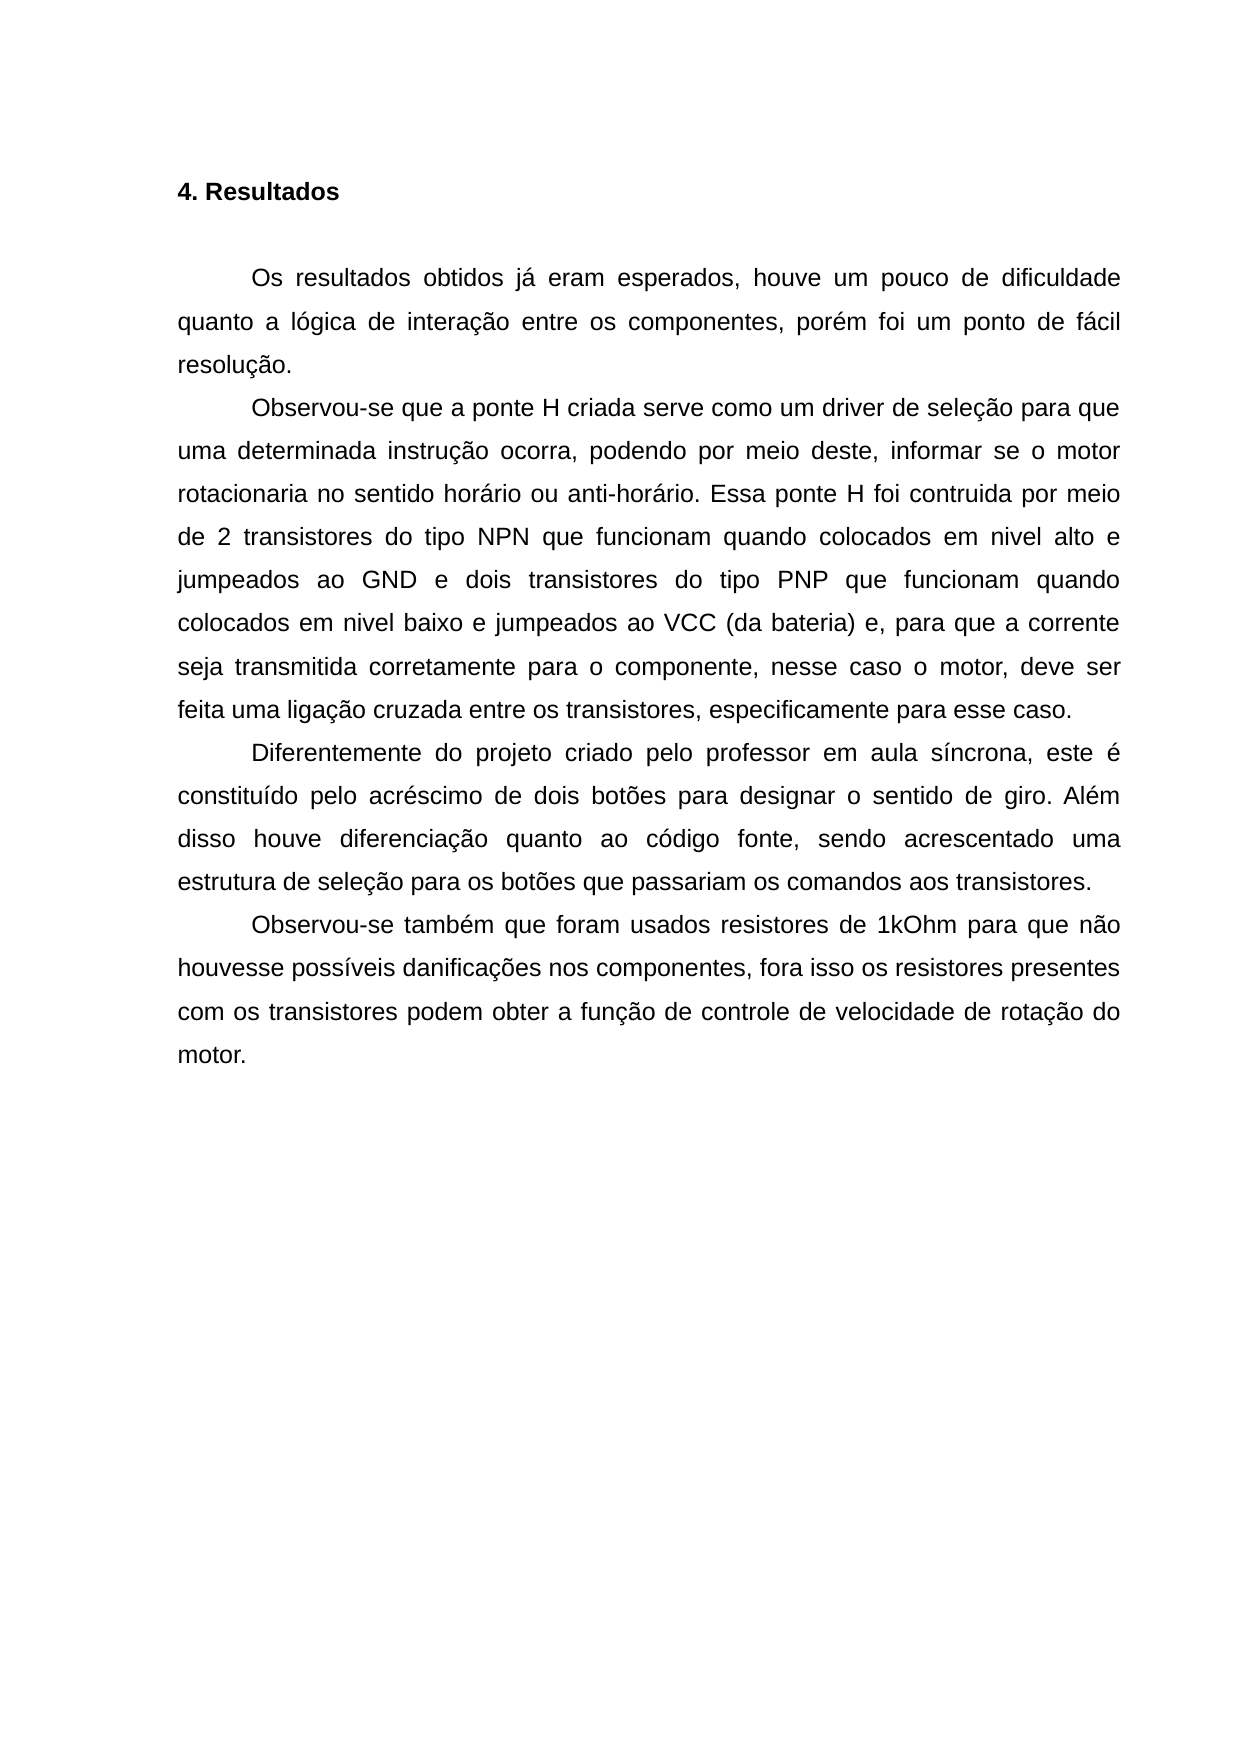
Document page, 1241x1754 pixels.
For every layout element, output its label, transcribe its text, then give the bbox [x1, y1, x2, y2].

text Os resultados obtidos já eram esperados, houve um pouco de dificuldade quanto a lógica de interação entre os componentes, porém foi um ponto de fácil resolução. [177, 263, 1122, 378]
text Diferentemente do projeto criado pelo professor em aula síncrona, este é constituído pelo acréscimo de dois botões para designar o sentido de giro. Além disso houve diferenciação quanto ao código fonte, sendo acrescentado uma estrutura de seleção para os botões que passariam os comandos aos transistores. [177, 738, 1122, 896]
text Observou-se também que foram usados resistores de 1kOhm para que não houvesse possíveis danificações nos componentes, fora isso os resistores presentes com os transistores podem obter a função de controle de velocidade de rotação do motor. [177, 910, 1122, 1068]
text Observou-se que a ponte H criada serve como um driver de seleção para que uma determinada instrução ocorra, podendo por meio deste, informar se o motor rotacionaria no sentido horário ou anti-horário. Essa ponte H foi contruida por meio de 2 transistores do tipo NPN que funcionam quando colocados em nivel alto e jumpeados ao GND e dois transistores do tipo PNP que funcionam quando colocados em nivel baixo e jumpeados ao VCC (da bateria) e, para que a corrente seja transmitida corretamente para o componente, nesse caso o motor, deve ser feita uma ligação cruzada entre os transistores, especificamente para esse caso. [177, 393, 1122, 723]
text 4. Resultados [177, 177, 1122, 206]
